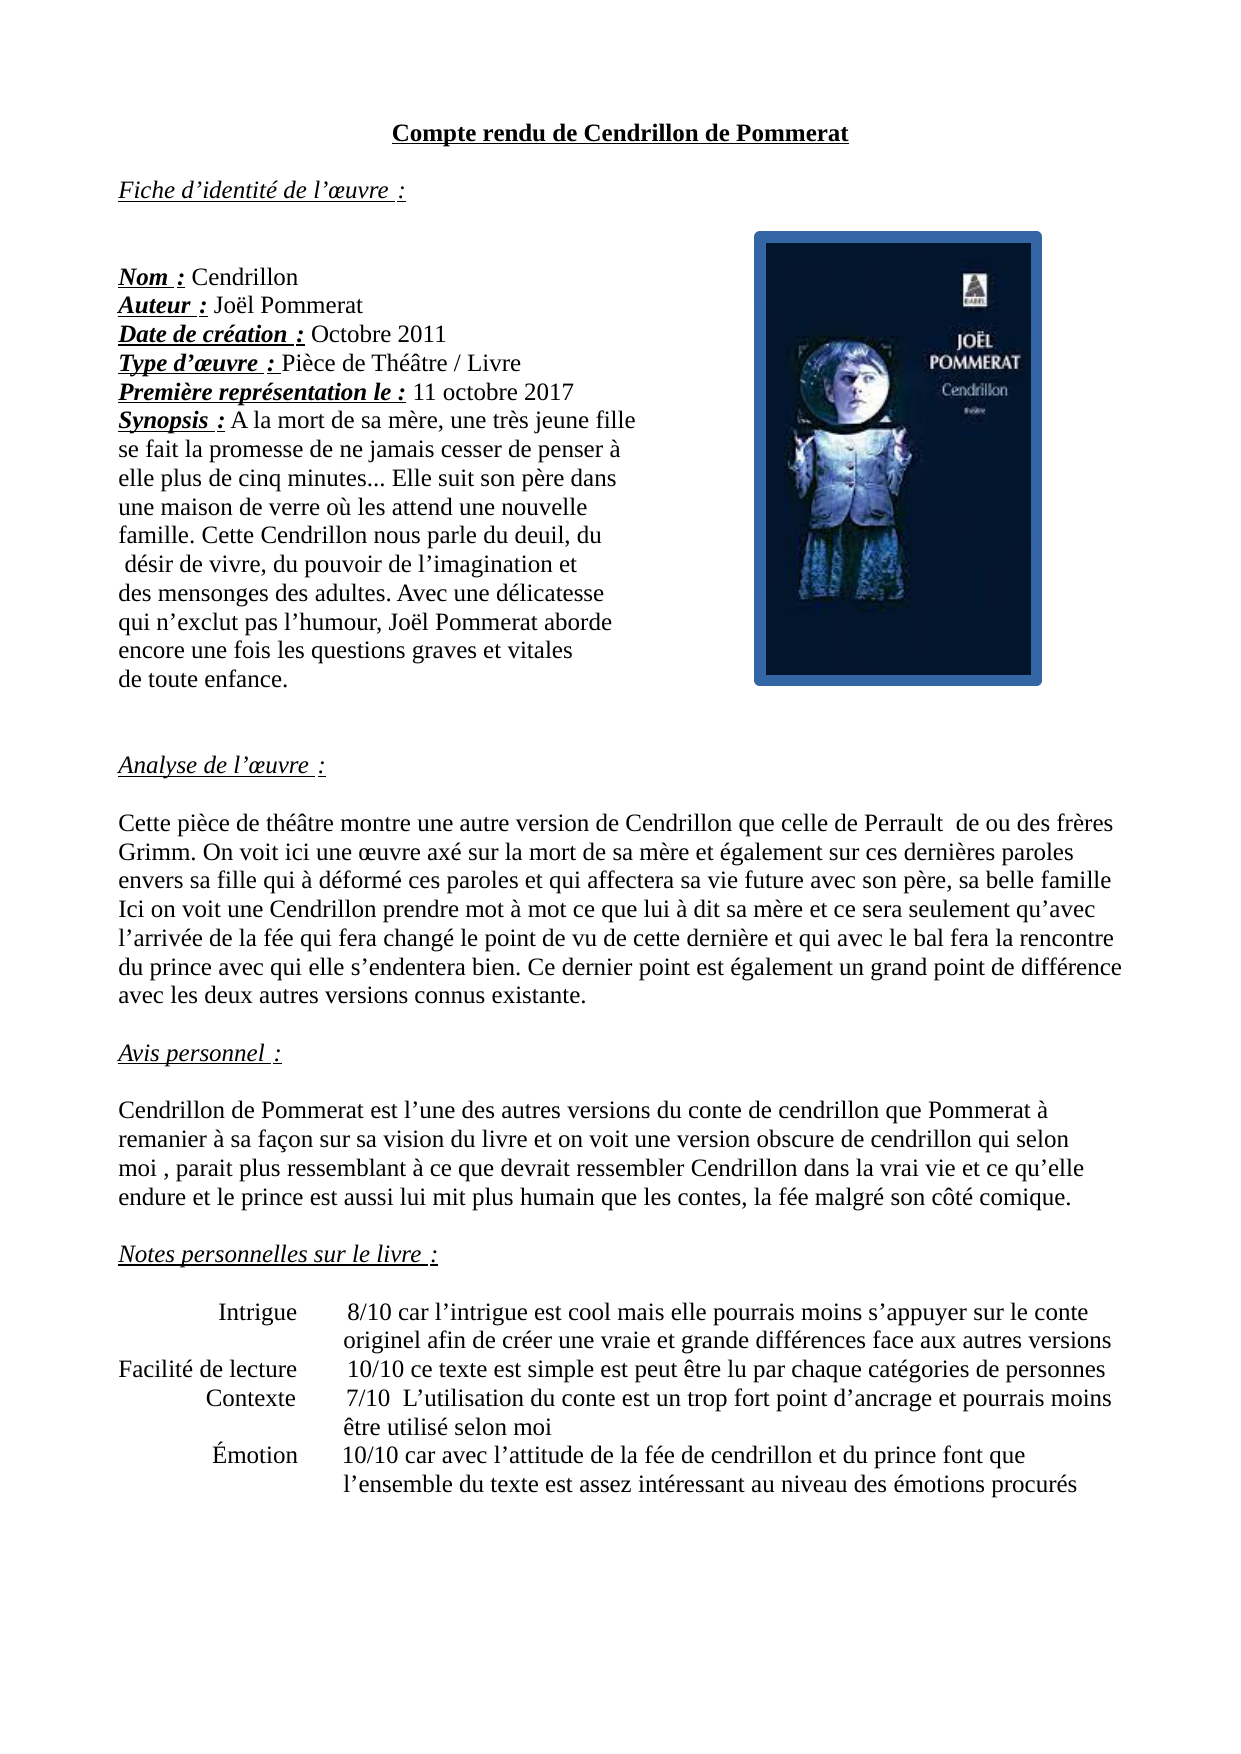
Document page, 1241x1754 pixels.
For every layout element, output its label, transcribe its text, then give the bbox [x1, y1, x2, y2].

text [1042, 521, 1122, 549]
text [1042, 377, 1122, 406]
text [1042, 492, 1122, 521]
text [1042, 636, 1122, 664]
picture [766, 243, 1031, 675]
text [1042, 607, 1122, 636]
text [1042, 549, 1122, 578]
text [1042, 578, 1122, 607]
text Cette pièce de théâtre montre une autre version de Cendrillon que celle de Perrault de ou des frères Grimm. On voit ici une œuvre axé sur la mort de sa mère et également sur ces dernières paroles envers sa fille qui à déformé ces paroles et qui affectera sa vie future avec son père, sa belle famille [118, 808, 1122, 894]
text Auteur : Joël Pommerat [118, 291, 754, 319]
text originel afin de créer une vraie et grande différences face aux autres versions [118, 1326, 1122, 1354]
text être utilisé selon moi [118, 1412, 1122, 1441]
text des mensonges des adultes. Avec une délicatesse [118, 578, 754, 607]
text [1042, 319, 1122, 348]
text famille. Cette Cendrillon nous parle du deuil, du [118, 521, 754, 549]
text encore une fois les questions graves et vitales [118, 636, 754, 664]
text Intrigue 8/10 car l’intrigue est cool mais elle pourrais moins s’appuyer sur le conte [118, 1297, 1122, 1326]
text Première représentation le : 11 octobre 2017 [118, 377, 754, 406]
text Analyse de l’œuvre : [118, 751, 1122, 779]
text [1042, 406, 1122, 434]
text Avis personnel : [118, 1038, 1122, 1067]
text Synopsis : A la mort de sa mère, une très jeune fille [118, 406, 754, 434]
text Émotion 10/10 car avec l’attitude de la fée de cendrillon et du prince font que [118, 1441, 1122, 1469]
text Cendrillon de Pommerat est l’une des autres versions du conte de cendrillon que Pommerat à remanier à sa façon sur sa vision du livre et on voit une version obscure de cendrillon qui selon moi , parait plus ressemblant à ce que devrait ressembler Cendrillon dans la vrai vie et ce qu’elle endure et le prince est aussi lui mit plus humain que les contes, la fée malgré son côté comique. [118, 1096, 1122, 1211]
text Fiche d’identité de l’œuvre : [118, 176, 1122, 204]
text [1042, 348, 1122, 377]
text qui n’exclut pas l’humour, Joël Pommerat aborde [118, 607, 754, 636]
text désir de vivre, du pouvoir de l’imagination et [118, 549, 754, 578]
text Ici on voit une Cendrillon prendre mot à mot ce que lui à dit sa mère et ce sera seulement qu’avec l’arrivée de la fée qui fera changé le point de vu de cette dernière et qui avec le bal fera la rencontre du prince avec qui elle s’endentera bien. Ce dernier point est également un grand point de différence avec les deux autres versions connus existante. [118, 894, 1122, 1009]
text [1042, 463, 1122, 492]
text Contexte 7/10 L’utilisation du conte est un trop fort point d’ancrage et pourrais moins [118, 1383, 1122, 1412]
text se fait la promesse de ne jamais cesser de penser à [118, 434, 754, 463]
text Facilité de lecture 10/10 ce texte est simple est peut être lu par chaque catégories de personnes [118, 1354, 1122, 1383]
text de toute enfance. [118, 664, 1122, 693]
text Date de création : Octobre 2011 [118, 319, 754, 348]
text Nom : Cendrillon [118, 262, 754, 291]
text Compte rendu de Cendrillon de Pommerat [118, 118, 1122, 147]
text l’ensemble du texte est assez intéressant au niveau des émotions procurés [118, 1469, 1122, 1498]
text Notes personnelles sur le livre : [118, 1239, 1122, 1268]
text Type d’œuvre : Pièce de Théâtre / Livre [118, 348, 754, 377]
text [1042, 434, 1122, 463]
text [1042, 291, 1122, 319]
text une maison de verre où les attend une nouvelle [118, 492, 754, 521]
text elle plus de cinq minutes... Elle suit son père dans [118, 463, 754, 492]
text [1042, 262, 1122, 291]
